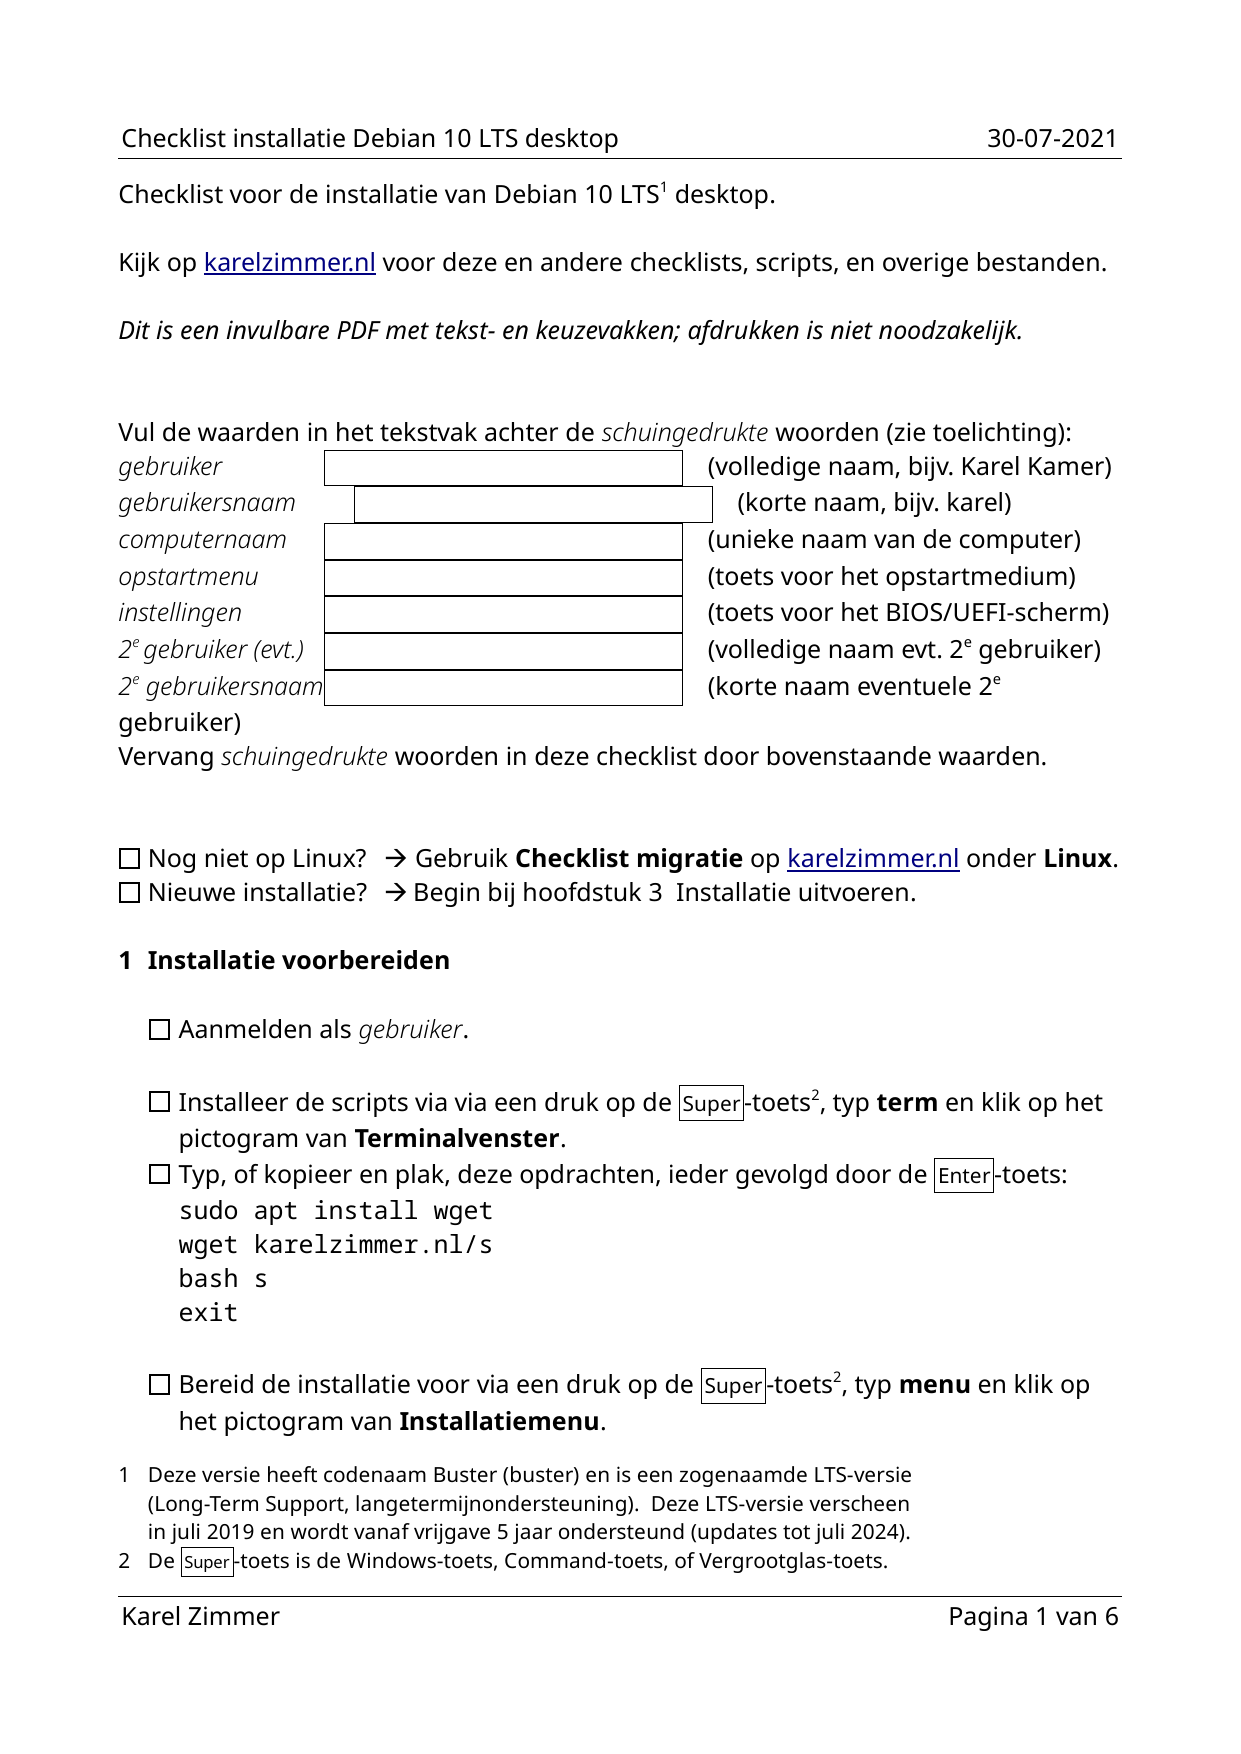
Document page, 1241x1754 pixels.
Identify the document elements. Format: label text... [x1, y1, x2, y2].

table_cell Installeer de scripts via via een druk op de Super-toets, typ term en klik op het pictogram van Terminalvenster. [177, 1084, 1120, 1156]
text (toets voor het opstartmedium) [683, 559, 1122, 595]
text 2e gebruiker (evt.) [118, 632, 324, 669]
text (toets voor het BIOS/UEFI-scherm) [683, 595, 1122, 632]
text Nieuwe installatie?  Begin bij hoofdstuk 2 Installatie uitvoeren. [118, 875, 1122, 909]
text Deze versie heeft codenaam Buster (buster) en is een zogenaamde LTS-versie (Long-Term Support, langetermijnondersteuning). Deze LTS-versie verscheen in juli 2019 en wordt vanaf vrijgave 5 jaar ondersteund (updates tot juli 2024). [118, 1460, 1122, 1546]
table_cell [141, 1366, 177, 1438]
table_cell [177, 1047, 1120, 1083]
text Checklist voor de installatie van Debian 10 LTS desktop. [118, 177, 1122, 211]
text opstartmenu [118, 559, 324, 595]
text gebruiker (volledige naam, bijv. Karel Kamer) [118, 449, 1122, 485]
table_header Aanmelden als gebruiker. [177, 1011, 1120, 1047]
text (korte naam, bijv. karel) [683, 485, 1122, 522]
text gebruikersnaam [118, 485, 354, 522]
text instellingen [118, 595, 324, 632]
text Nog niet op Linux?  Gebruik Checklist migratie op karelzimmer.nl onder Linux. [118, 841, 1122, 875]
table_cell [141, 1047, 177, 1083]
text (unieke naam van de computer) [683, 522, 1122, 559]
table_cell Bereid de installatie voor via een druk op de Super-toets2, typ menu en klik op het pictogram van Installatiemenu. [177, 1366, 1120, 1438]
text computernaam [118, 522, 354, 559]
text Dit is een invulbare PDF met tekst- en keuzevakken; afdrukken is niet noodzakelijk. [118, 313, 1122, 347]
text Vervang schuingedrukte woorden in deze checklist door bovenstaande waarden. [118, 739, 1122, 773]
table_header [141, 1011, 177, 1047]
list Installatie voorbereiden [118, 943, 1122, 977]
text Vul de waarden in het tekstvak achter de schuingedrukte woorden (zie toelichting): [118, 415, 1122, 449]
text 2e gebruikersnaam (korte naam eventuele 2e gebruiker) [118, 669, 1122, 739]
table_cell Typ, of kopieer en plak, deze opdrachten, ieder gevolgd door de Enter-toets: sudo apt install wget wget karelzimmer.nl/s bash s exit [177, 1156, 1120, 1330]
table_cell [141, 1084, 177, 1156]
text (volledige naam evt. 2e gebruiker) [683, 632, 1122, 669]
text Kijk op karelzimmer.nl voor deze en andere checklists, scripts, en overige bestanden. [118, 245, 1122, 279]
table_cell [141, 1330, 177, 1366]
table_cell [177, 1330, 1120, 1366]
table_cell [141, 1156, 177, 1330]
